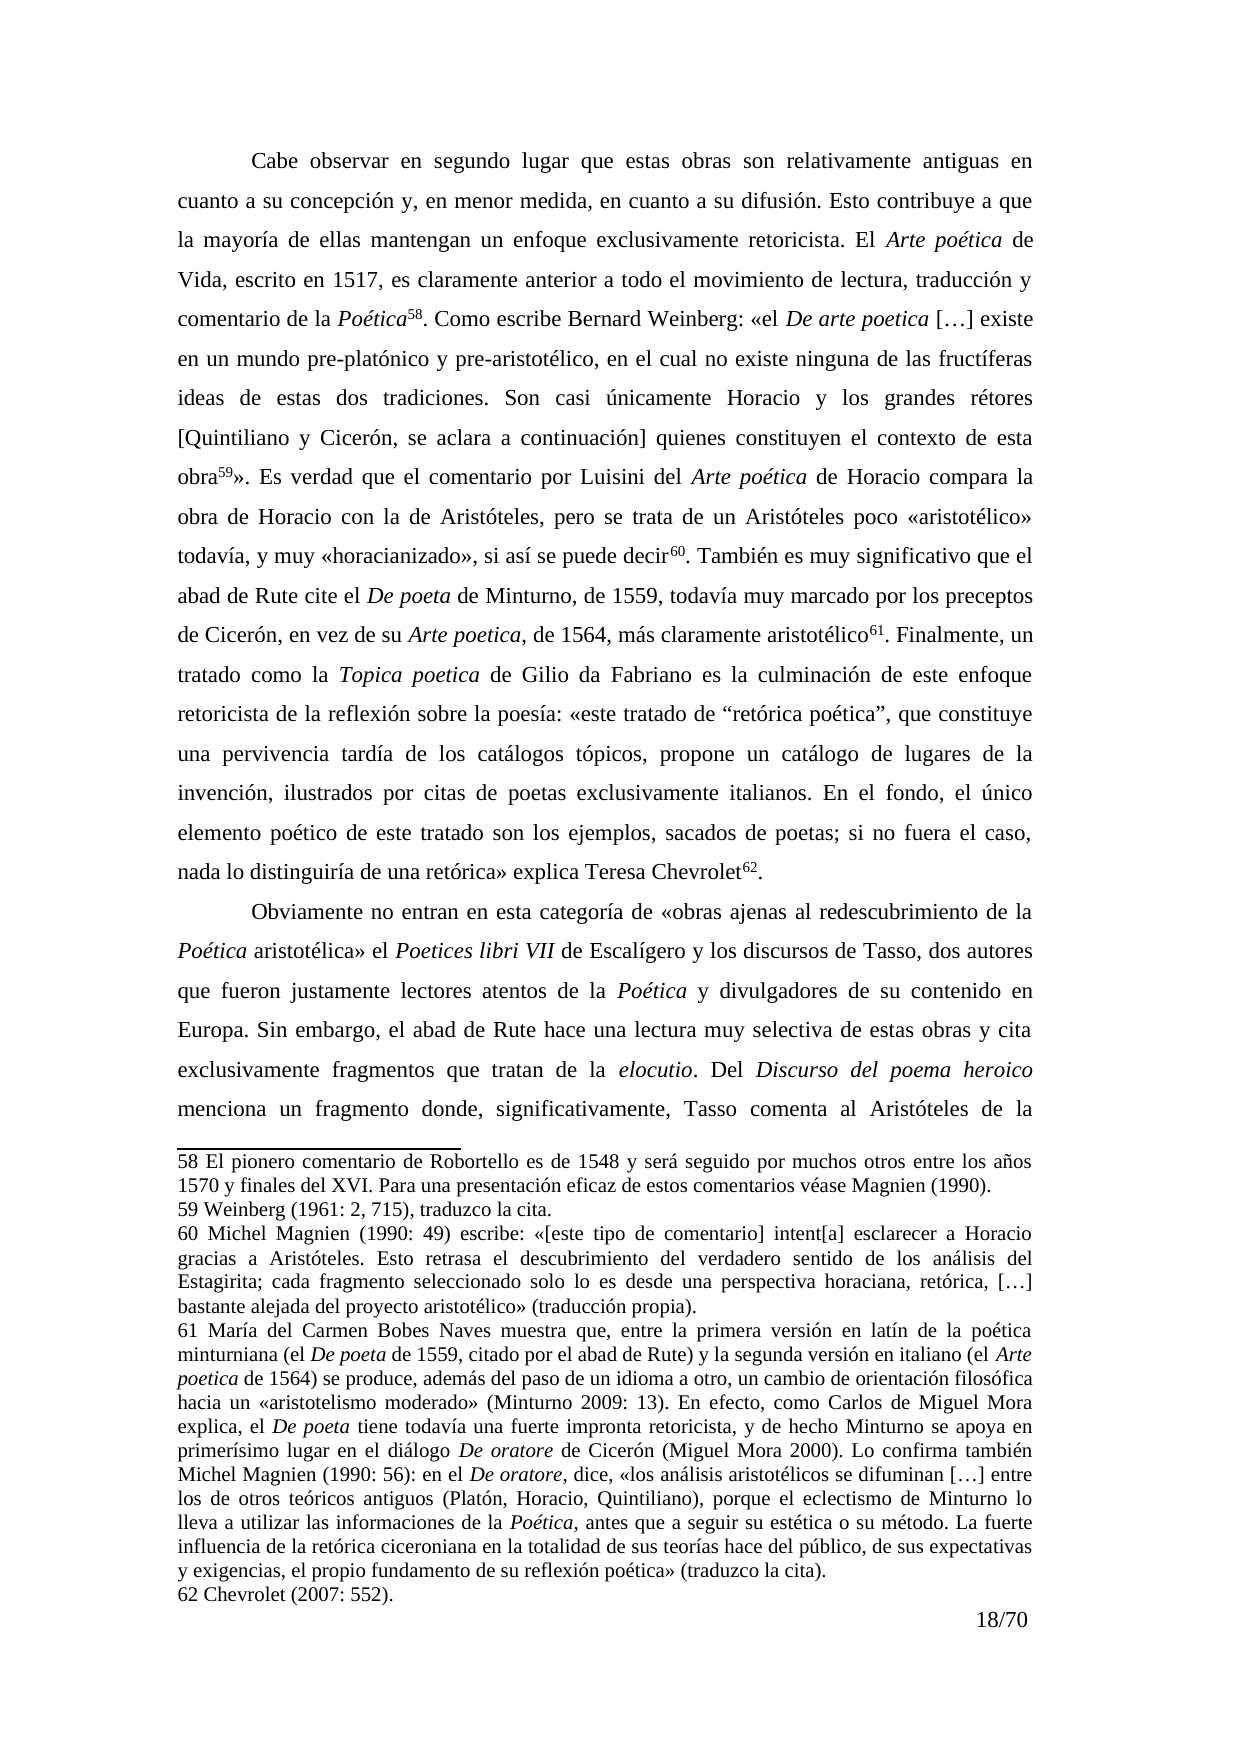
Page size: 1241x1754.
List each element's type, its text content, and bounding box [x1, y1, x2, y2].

text El pionero comentario de Robortello es de 1548 y será seguido por muchos otros entre los años 1570 y finales del XVI. Para una presentación eficaz de estos comentarios véase Magnien (1990). [177, 1149, 1034, 1197]
text Weinberg (1961: 2, 715), traduzco la cita. [177, 1197, 1034, 1221]
text Michel Magnien (1990: 49) escribe: «[este tipo de comentario] intent[a] esclarecer a Horacio gracias a Aristóteles. Esto retrasa el descubrimiento del verdadero sentido de los análisis del Estagirita; cada fragmento seleccionado solo lo es desde una perspectiva horaciana, retórica, […] bastante alejada del proyecto aristotélico» (traducción propia). [177, 1221, 1034, 1318]
text Cabe observar en segundo lugar que estas obras son relativamente antiguas en cuanto a su concepción y, en menor medida, en cuanto a su difusión. Esto contribuye a que la mayoría de ellas mantengan un enfoque exclusivamente retoricista. El Arte poética de Vida, escrito en 1517, es claramente anterior a todo el movimiento de lectura, traducción y comentario de la Poética. Como escribe Bernard Weinberg: «el De arte poetica […] existe en un mundo pre-platónico y pre-aristotélico, en el cual no existe ninguna de las fructíferas ideas de estas dos tradiciones. Son casi únicamente Horacio y los grandes rétores [Quintiliano y Cicerón, se aclara a continuación] quienes constituyen el contexto de esta obra». Es verdad que el comentario por Luisini del Arte poética de Horacio compara la obra de Horacio con la de Aristóteles, pero se trata de un Aristóteles poco «aristotélico» todavía, y muy «horacianizado», si así se puede decir. También es muy significativo que el abad de Rute cite el De poeta de Minturno, de 1559, todavía muy marcado por los preceptos de Cicerón, en vez de su Arte poetica, de 1564, más claramente aristotélico. Finalmente, un tratado como la Topica poetica de Gilio da Fabriano es la culminación de este enfoque retoricista de la reflexión sobre la poesía: «este tratado de “retórica poética”, que constituye una pervivencia tardía de los catálogos tópicos, propone un catálogo de lugares de la invención, ilustrados por citas de poetas exclusivamente italianos. En el fondo, el único elemento poético de este tratado son los ejemplos, sacados de poetas; si no fuera el caso, nada lo distinguiría de una retórica» explica Teresa Chevrolet. [177, 148, 1034, 884]
text Obviamente no entran en esta categoría de «obras ajenas al redescubrimiento de la Poética aristotélica» el Poetices libri VII de Escalígero y los discursos de Tasso, dos autores que fueron justamente lectores atentos de la Poética y divulgadores de su contenido en Europa. Sin embargo, el abad de Rute hace una lectura muy selectiva de estas obras y cita exclusivamente fragmentos que tratan de la elocutio. Del Discurso del poema heroico menciona un fragmento donde, significativamente, Tasso comenta al Aristóteles de la [177, 898, 1034, 1121]
text María del Carmen Bobes Naves muestra que, entre la primera versión en latín de la poética minturniana (el De poeta de 1559, citado por el abad de Rute) y la segunda versión en italiano (el Arte poetica de 1564) se produce, además del paso de un idioma a otro, un cambio de orientación filosófica hacia un «aristotelismo moderado» (Minturno 2009: 13). En efecto, como Carlos de Miguel Mora explica, el De poeta tiene todavía una fuerte impronta retoricista, y de hecho Minturno se apoya en primerísimo lugar en el diálogo De oratore de Cicerón (Miguel Mora 2000). Lo confirma también Michel Magnien (1990: 56): en el De oratore, dice, «los análisis aristotélicos se difuminan […] entre los de otros teóricos antiguos (Platón, Horacio, Quintiliano), porque el eclectismo de Minturno lo lleva a utilizar las informaciones de la Poética, antes que a seguir su estética o su método. La fuerte influencia de la retórica ciceroniana en la totalidad de sus teorías hace del público, de sus expectativas y exigencias, el propio fundamento de su reflexión poética» (traduzco la cita). [177, 1318, 1034, 1582]
text Chevrolet (2007: 552). [177, 1582, 1034, 1606]
